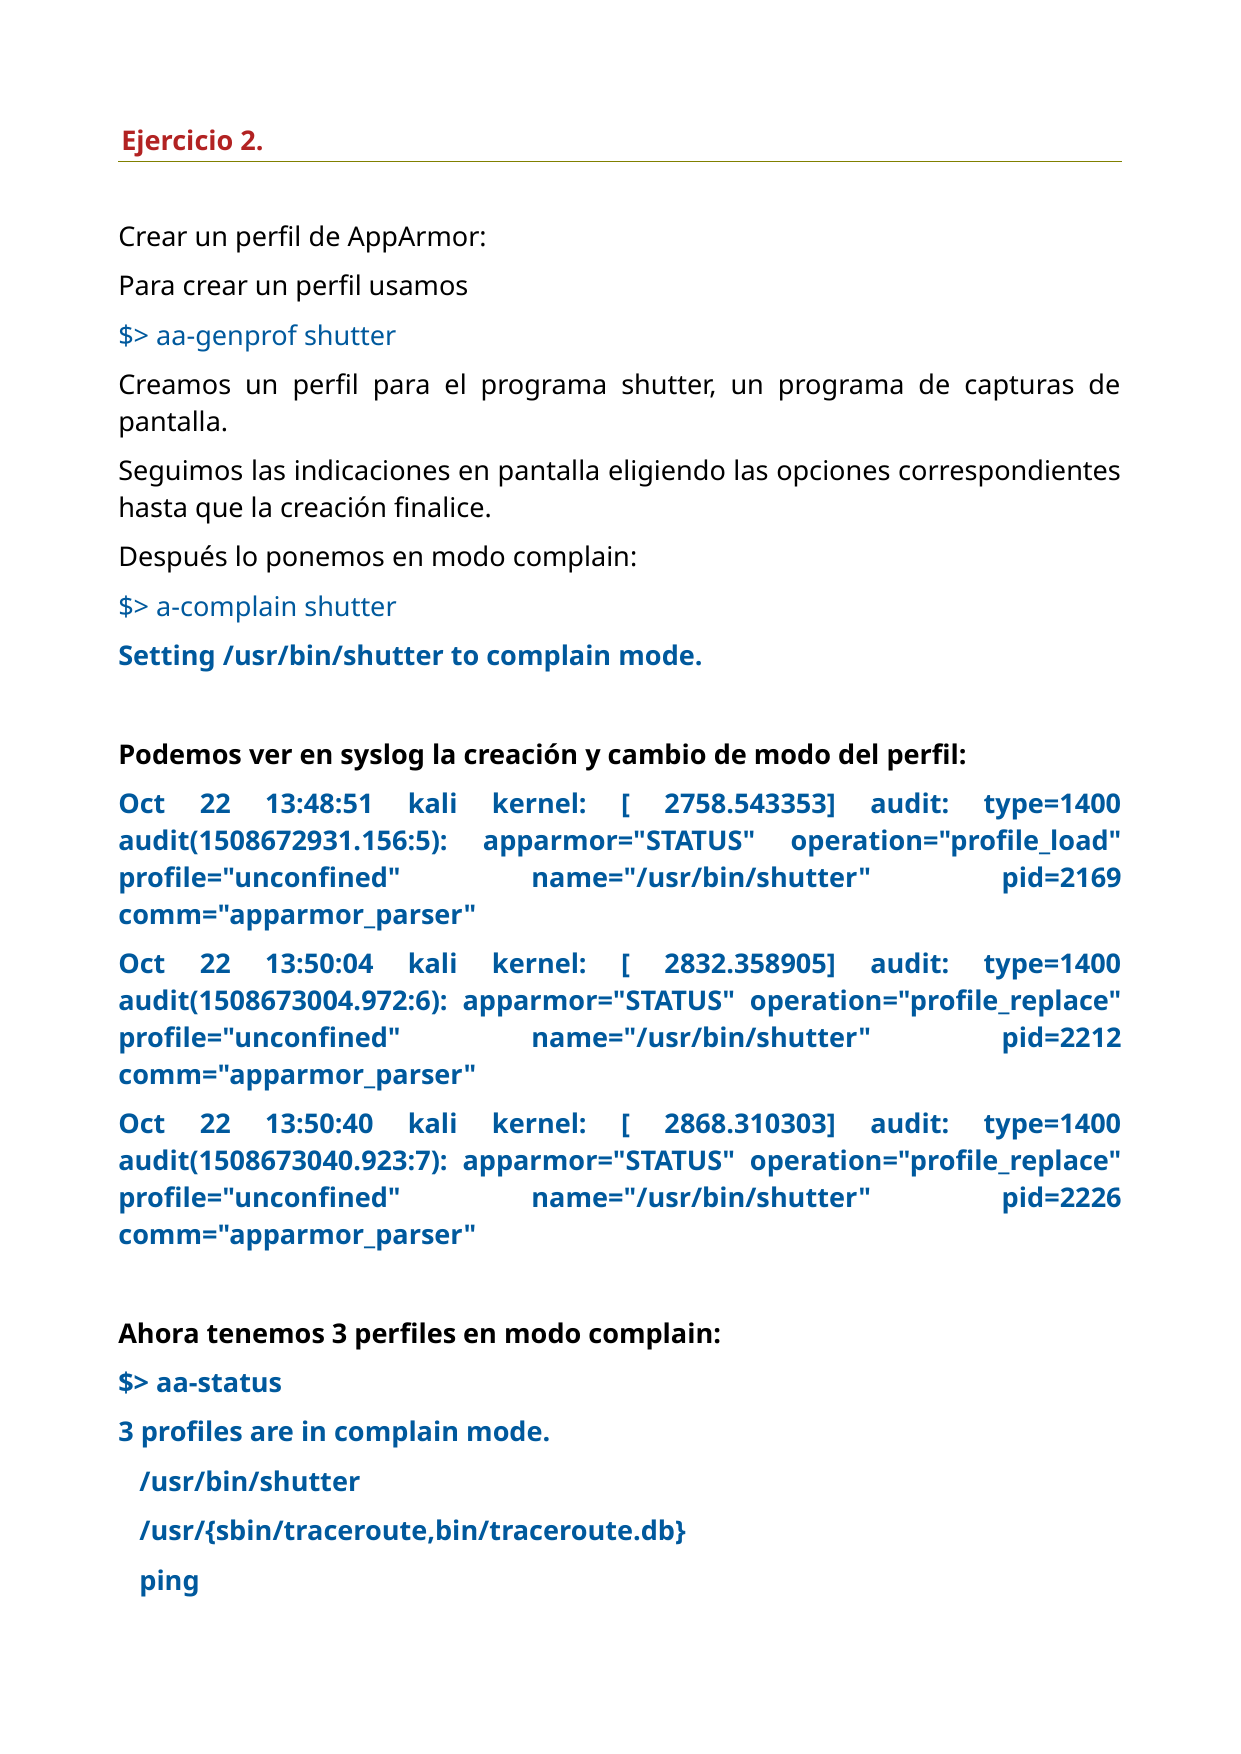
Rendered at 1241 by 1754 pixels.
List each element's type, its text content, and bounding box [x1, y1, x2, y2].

text ping [118, 1561, 1122, 1598]
text 3 profiles are in complain mode. [118, 1413, 1122, 1450]
text $> aa-status [118, 1363, 1122, 1400]
text Oct 22 13:48:51 kali kernel: [ 2758.543353] audit: type=1400 audit(1508672931.156:5): apparmor="STATUS" operation="profile_load" profile="unconfined" name="/usr/bin/shutter" pid=2169 comm="apparmor_parser" [118, 785, 1122, 932]
text Oct 22 13:50:40 kali kernel: [ 2868.310303] audit: type=1400 audit(1508673040.923:7): apparmor="STATUS" operation="profile_replace" profile="unconfined" name="/usr/bin/shutter" pid=2226 comm="apparmor_parser" [118, 1105, 1122, 1252]
text Podemos ver en syslog la creación y cambio de modo del perfil: [118, 735, 1122, 772]
text Después lo ponemos en modo complain: [118, 538, 1122, 575]
text Ahora tenemos 3 perfiles en modo complain: [118, 1314, 1122, 1351]
text /usr/bin/shutter [118, 1462, 1122, 1499]
text Crear un perfil de AppArmor: [118, 217, 1122, 254]
text Ejercicio 2. [118, 118, 1122, 161]
text Para crear un perfil usamos [118, 267, 1122, 303]
text Oct 22 13:50:04 kali kernel: [ 2832.358905] audit: type=1400 audit(1508673004.972:6): apparmor="STATUS" operation="profile_replace" profile="unconfined" name="/usr/bin/shutter" pid=2212 comm="apparmor_parser" [118, 945, 1122, 1092]
text /usr/{sbin/traceroute,bin/traceroute.db} [118, 1512, 1122, 1548]
text $> aa-genprof shutter [118, 316, 1122, 353]
text Seguimos las indicaciones en pantalla eligiendo las opciones correspondientes hasta que la creación finalice. [118, 452, 1122, 525]
text Creamos un perfil para el programa shutter, un programa de capturas de pantalla. [118, 365, 1122, 439]
text $> a-complain shutter [118, 587, 1122, 624]
text Setting /usr/bin/shutter to complain mode. [118, 637, 1122, 673]
